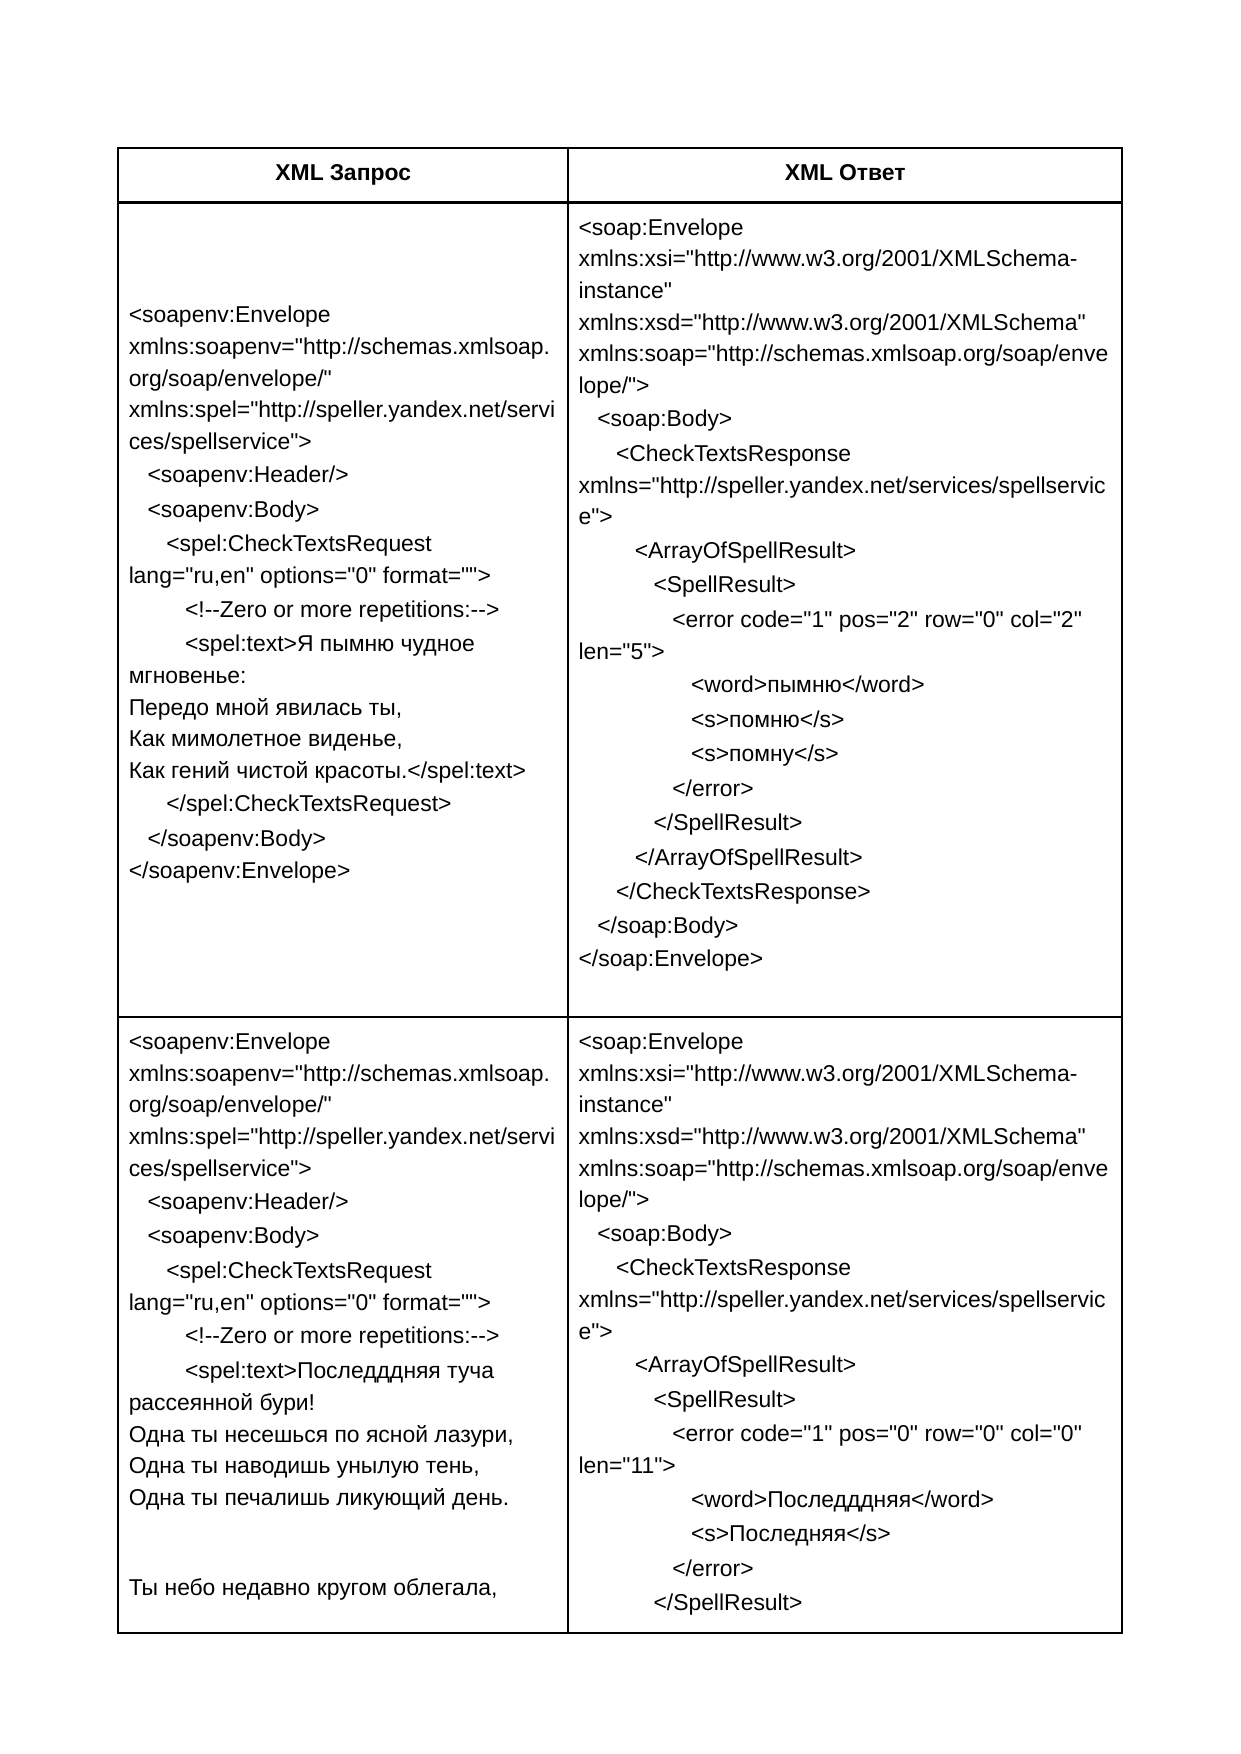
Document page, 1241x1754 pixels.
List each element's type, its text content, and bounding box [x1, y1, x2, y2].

table_header XML Ответ [569, 149, 1121, 201]
table_cell <soapenv:Envelope xmlns:soapenv="http://schemas.xmlsoap.org/soap/envelope/" xmlns:spel="http://speller.yandex.net/services/spellservice"> <soapenv:Header/> <soapenv:Body> <spel:CheckTextsRequest lang="ru,en" options="0" format=""> <!--Zero or more repetitions:--> <spel:text>Я пымню чудное мгновенье: Передо мной явилась ты, Как мимолетное виденье, Как гений чистой красоты.</spel:text> </spel:CheckTextsRequest> </soapenv:Body> </soapenv:Envelope> [119, 204, 567, 1016]
table_header XML Запрос [119, 149, 567, 201]
table_cell <soapenv:Envelope xmlns:soapenv="http://schemas.xmlsoap.org/soap/envelope/" xmlns:spel="http://speller.yandex.net/services/spellservice"> <soapenv:Header/> <soapenv:Body> <spel:CheckTextsRequest lang="ru,en" options="0" format=""> <!--Zero or more repetitions:--> <spel:text>Последддняя туча рассеянной бури! Одна ты несешься по ясной лазури, Одна ты наводишь унылую тень, Одна ты печалишь ликующий день. Ты небо недавно кругом облегала, [119, 1018, 567, 1632]
table_cell <soap:Envelope xmlns:xsi="http://www.w3.org/2001/XMLSchema-instance" xmlns:xsd="http://www.w3.org/2001/XMLSchema" xmlns:soap="http://schemas.xmlsoap.org/soap/envelope/"> <soap:Body> <CheckTextsResponse xmlns="http://speller.yandex.net/services/spellservice"> <ArrayOfSpellResult> <SpellResult> <error code="1" pos="0" row="0" col="0" len="11"> <word>Последддняя</word> <s>Последняя</s> </error> </SpellResult> [569, 1018, 1121, 1632]
table_cell <soap:Envelope xmlns:xsi="http://www.w3.org/2001/XMLSchema-instance" xmlns:xsd="http://www.w3.org/2001/XMLSchema" xmlns:soap="http://schemas.xmlsoap.org/soap/envelope/"> <soap:Body> <CheckTextsResponse xmlns="http://speller.yandex.net/services/spellservice"> <ArrayOfSpellResult> <SpellResult> <error code="1" pos="2" row="0" col="2" len="5"> <word>пымню</word> <s>помню</s> <s>помну</s> </error> </SpellResult> </ArrayOfSpellResult> </CheckTextsResponse> </soap:Body> </soap:Envelope> [569, 204, 1121, 1016]
